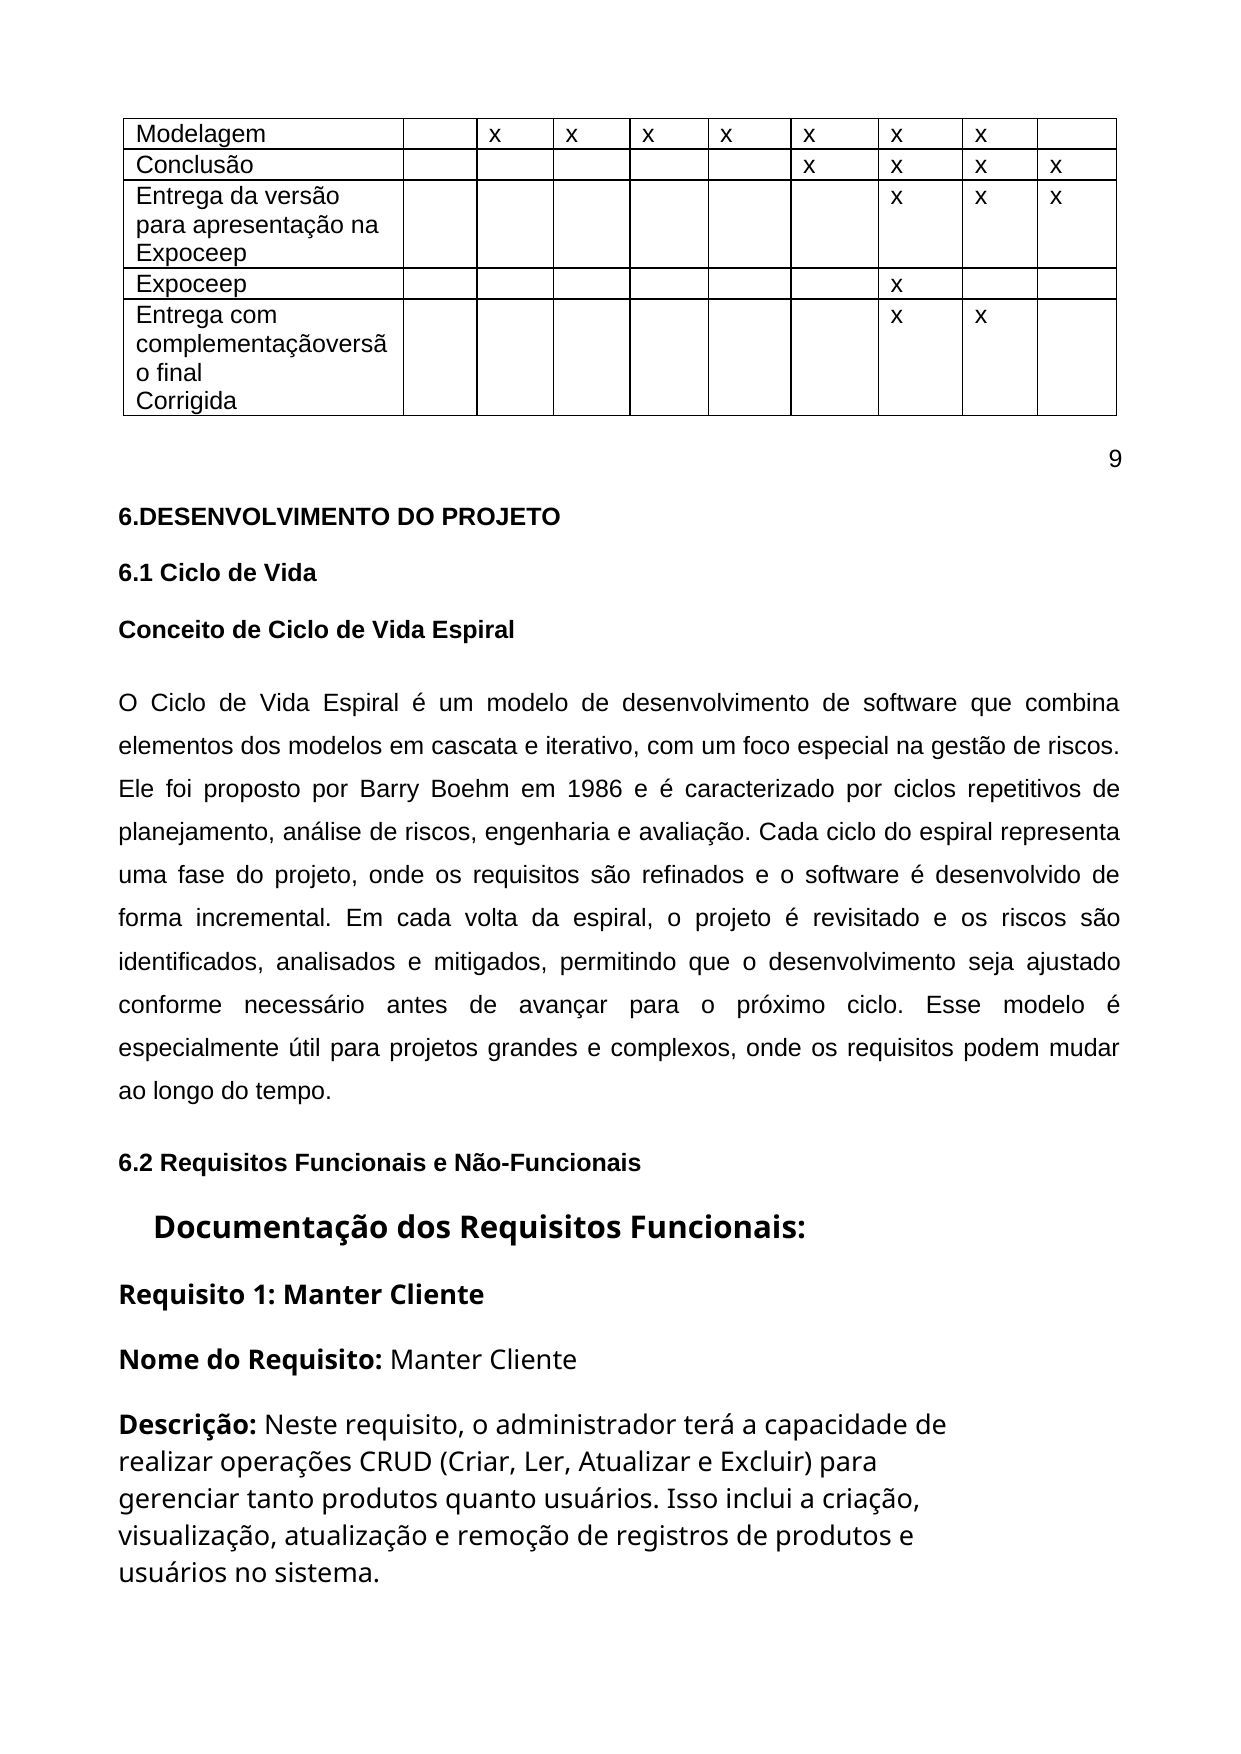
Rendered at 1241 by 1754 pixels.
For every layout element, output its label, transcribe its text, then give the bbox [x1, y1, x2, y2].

table_cell x [792, 119, 878, 148]
table_cell [631, 181, 708, 267]
table_cell x [879, 269, 962, 298]
table_cell Modelagem [124, 119, 403, 148]
table_cell [709, 181, 790, 267]
table_cell [554, 300, 629, 415]
table_cell [554, 150, 629, 179]
table_cell Entrega com complementaçãoversão final Corrigida [124, 300, 403, 415]
table_cell x [709, 119, 790, 148]
table_cell x [879, 119, 962, 148]
table_cell x [963, 181, 1037, 267]
text gerenciar tanto produtos quanto usuários. Isso inclui a criação, [118, 1479, 1122, 1516]
table_cell x [963, 150, 1037, 179]
table_cell x [478, 119, 553, 148]
text Requisito 1: Manter Cliente [118, 1276, 1122, 1313]
table_cell [404, 269, 476, 298]
table_cell [709, 300, 790, 415]
table_cell x [963, 119, 1037, 148]
table_cell x [554, 119, 629, 148]
table_cell [709, 269, 790, 298]
text 6.2 Requisitos Funcionais e Não-Funcionais [118, 1148, 1122, 1177]
text Conceito de Ciclo de Vida Espiral [118, 615, 1122, 644]
text realizar operações CRUD (Criar, Ler, Atualizar e Excluir) para [118, 1442, 1122, 1479]
table_cell [478, 269, 553, 298]
table_cell [404, 300, 476, 415]
table_cell x [879, 181, 962, 267]
table_cell [478, 300, 553, 415]
table_cell [404, 181, 476, 267]
table_cell [554, 269, 629, 298]
table_cell Entrega da versão para apresentação na Expoceep [124, 181, 403, 267]
table_cell Conclusão [124, 150, 403, 179]
table_cell [631, 300, 708, 415]
text Documentação dos Requisitos Funcionais: [118, 1205, 1122, 1248]
table_cell [404, 119, 476, 148]
text Nome do Requisito: Manter Cliente [118, 1341, 1122, 1378]
table_cell [1038, 269, 1116, 298]
table_cell Expoceep [124, 269, 403, 298]
table_cell [554, 181, 629, 267]
text 6.DESENVOLVIMENTO DO PROJETO [118, 502, 1122, 530]
table_cell [963, 269, 1037, 298]
text visualização, atualização e remoção de registros de produtos e [118, 1516, 1122, 1553]
table_cell [1038, 300, 1116, 415]
table_cell [792, 269, 878, 298]
table_cell x [792, 150, 878, 179]
text usuários no sistema. [118, 1553, 1122, 1590]
table_cell [792, 181, 878, 267]
table_cell [631, 269, 708, 298]
table_cell x [631, 119, 708, 148]
text 9 [118, 444, 1122, 473]
table_cell [792, 300, 878, 415]
table_cell [631, 150, 708, 179]
table_cell x [1038, 150, 1116, 179]
table_cell x [963, 300, 1037, 415]
text Descrição: Neste requisito, o administrador terá a capacidade de [118, 1406, 1122, 1442]
table_cell [478, 181, 553, 267]
table_cell [478, 150, 553, 179]
table_cell [404, 150, 476, 179]
table_cell x [879, 300, 962, 415]
text 6.1 Ciclo de Vida [118, 558, 1122, 587]
table_cell x [879, 150, 962, 179]
table_cell x [1038, 181, 1116, 267]
text O Ciclo de Vida Espiral é um modelo de desenvolvimento de software que combina elementos dos modelos em cascata e iterativo, com um foco especial na gestão de riscos. Ele foi proposto por Barry Boehm em 1986 e é caracterizado por ciclos repetitivos de planejamento, análise de riscos, engenharia e avaliação. Cada ciclo do espiral representa uma fase do projeto, onde os requisitos são refinados e o software é desenvolvido de forma incremental. Em cada volta da espiral, o projeto é revisitado e os riscos são identificados, analisados e mitigados, permitindo que o desenvolvimento seja ajustado conforme necessário antes de avançar para o próximo ciclo. Esse modelo é especialmente útil para projetos grandes e complexos, onde os requisitos podem mudar ao longo do tempo. [118, 688, 1122, 1104]
table_cell [709, 150, 790, 179]
table_cell [1038, 119, 1116, 148]
